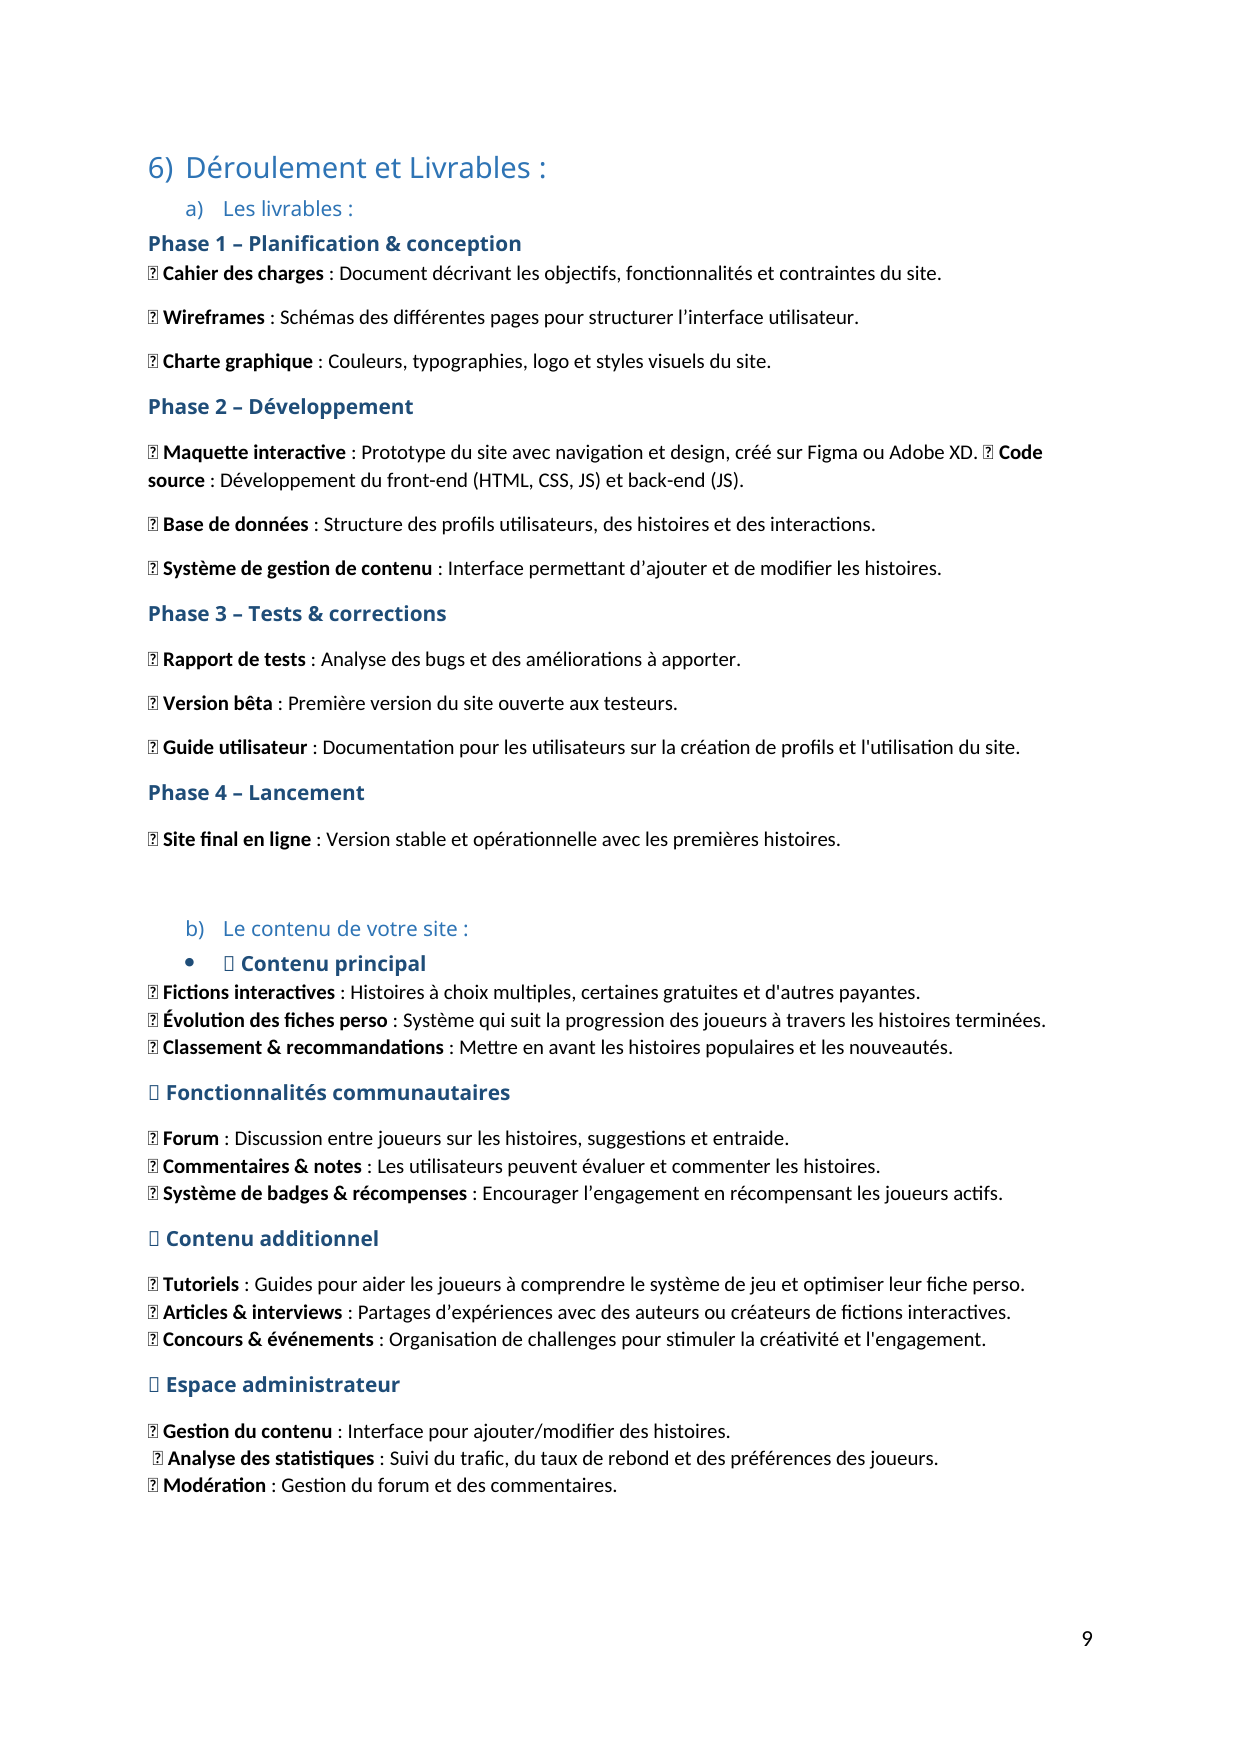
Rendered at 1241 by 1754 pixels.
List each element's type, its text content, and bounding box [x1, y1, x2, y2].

text ✅ Charte graphique : Couleurs, typographies, logo et styles visuels du site. [148, 348, 1093, 373]
text ✅ Classement & recommandations : Mettre en avant les histoires populaires et les nouveautés. [148, 1034, 1093, 1059]
subtitle Les livrables : [185, 194, 1093, 223]
text ✅ Système de gestion de contenu : Interface permettant d’ajouter et de modifier les histoires. [148, 555, 1093, 580]
text ✅ Cahier des charges : Document décrivant les objectifs, fonctionnalités et contraintes du site. [148, 260, 1093, 285]
text ✅ Modération : Gestion du forum et des commentaires. [148, 1473, 1093, 1498]
text ✅ Système de badges & récompenses : Encourager l’engagement en récompensant les joueurs actifs. [148, 1180, 1093, 1206]
text ✅ Gestion du contenu : Interface pour ajouter/modifier des histoires. [148, 1418, 1093, 1443]
text ✅ Concours & événements : Organisation de challenges pour stimuler la créativité et l'engagement. [148, 1326, 1093, 1352]
subtitle Le contenu de votre site : [185, 914, 1093, 942]
text ✅ Base de données : Structure des profils utilisateurs, des histoires et des interactions. [148, 511, 1093, 536]
subtitle Déroulement et Livrables : [148, 148, 1093, 187]
text ✅ Maquette interactive : Prototype du site avec navigation et design, créé sur Figma ou Adobe XD. ✅ Code source : Développement du front-end (HTML, CSS, JS) et back-end (JS). [148, 439, 1093, 492]
subtitle Phase 1 – Planification & conception [148, 229, 1093, 258]
text ✅ Guide utilisateur : Documentation pour les utilisateurs sur la création de profils et l'utilisation du site. [148, 734, 1093, 760]
subtitle 🔹 Contenu principal [185, 949, 1093, 977]
text ✅ Tutoriels : Guides pour aider les joueurs à comprendre le système de jeu et optimiser leur fiche perso. [148, 1272, 1093, 1297]
text ✅ Articles & interviews : Partages d’expériences avec des auteurs ou créateurs de fictions interactives. [148, 1299, 1093, 1324]
text ✅ Rapport de tests : Analyse des bugs et des améliorations à apporter. [148, 646, 1093, 672]
subtitle 🔹 Espace administrateur [148, 1371, 1093, 1399]
text ✅ Commentaires & notes : Les utilisateurs peuvent évaluer et commenter les histoires. [148, 1153, 1093, 1178]
text ✅ Fictions interactives : Histoires à choix multiples, certaines gratuites et d'autres payantes. [148, 979, 1093, 1005]
subtitle Phase 3 – Tests & corrections [148, 599, 1093, 627]
subtitle Phase 4 – Lancement [148, 778, 1093, 807]
text ✅ Forum : Discussion entre joueurs sur les histoires, suggestions et entraide. [148, 1126, 1093, 1151]
subtitle 🔹 Contenu additionnel [148, 1224, 1093, 1253]
subtitle 🔹 Fonctionnalités communautaires [148, 1078, 1093, 1107]
text ✅ Site final en ligne : Version stable et opérationnelle avec les premières histoires. [148, 826, 1093, 851]
text ✅ Analyse des statistiques : Suivi du trafic, du taux de rebond et des préférences des joueurs. [148, 1445, 1093, 1471]
text ✅ Évolution des fiches perso : Système qui suit la progression des joueurs à travers les histoires terminées. [148, 1007, 1093, 1032]
text ✅ Wireframes : Schémas des différentes pages pour structurer l’interface utilisateur. [148, 304, 1093, 329]
text ✅ Version bêta : Première version du site ouverte aux testeurs. [148, 690, 1093, 716]
subtitle Phase 2 – Développement [148, 392, 1093, 421]
